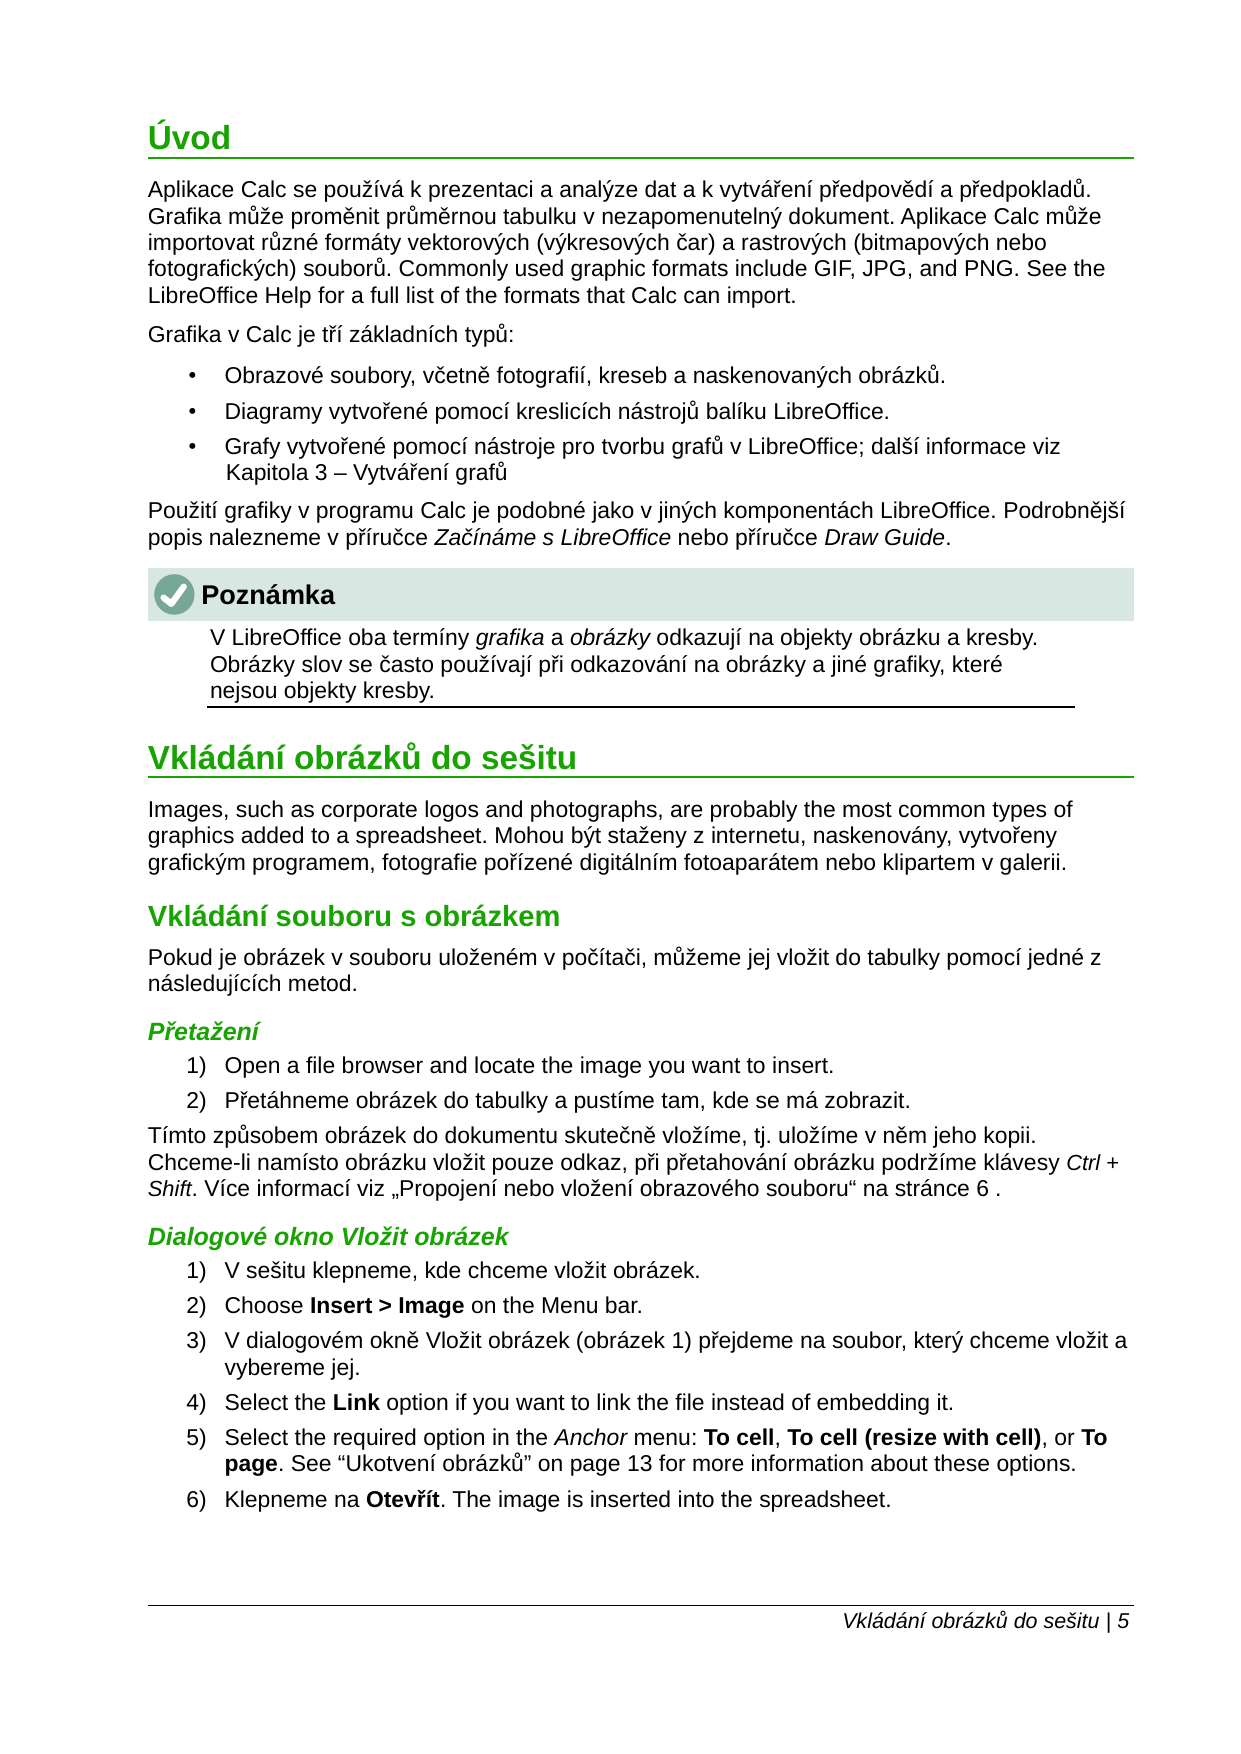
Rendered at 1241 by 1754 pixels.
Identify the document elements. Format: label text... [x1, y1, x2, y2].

subtitle Dialogové okno Vložit obrázek [148, 1222, 1134, 1251]
subtitle Přetažení [148, 1017, 1134, 1046]
text Images, such as corporate logos and photographs, are probably the most common types of graphics added to a spreadsheet. Mohou být staženy z internetu, naskenovány, vytvořeny grafickým programem, fotografie pořízené digitálním fotoaparátem nebo klipartem v galerii. [148, 796, 1134, 875]
list Obrazové soubory, včetně fotografií, kreseb a naskenovaných obrázků. [185, 359, 1134, 389]
list Diagramy vytvořené pomocí kreslicích nástrojů balíku LibreOffice. [185, 395, 1134, 424]
text V LibreOffice oba termíny grafika a obrázky odkazují na objekty obrázku a kresby. Obrázky slov se často používají při odkazování na obrázky a jiné grafiky, které nejsou objekty kresby. [207, 621, 1075, 706]
text Použití grafiky v programu Calc je podobné jako v jiných komponentách LibreOffice. Podrobnější popis nalezneme v příručce Začínáme s LibreOffice nebo příručce Draw Guide. [148, 497, 1134, 550]
subtitle Vkládání obrázků do sešitu [148, 738, 1134, 776]
list Přetáhneme obrázek do tabulky a pustíme tam, kde se má zobrazit. [207, 1087, 1134, 1114]
text Tímto způsobem obrázek do dokumentu skutečně vložíme, tj. uložíme v něm jeho kopii. Chceme-li namísto obrázku vložit pouze odkaz, při přetahování obrázku podržíme klávesy Ctrl + Shift. Více informací viz „ Propojení nebo vložení obrazového souboru“ na stránce 5 . [148, 1122, 1134, 1202]
subtitle Vkládání souboru s obrázkem [148, 899, 1134, 932]
list Open a file browser and locate the image you want to insert. [207, 1052, 1134, 1078]
subtitle Úvod [148, 118, 1134, 157]
list Grafy vytvořené pomocí nástroje pro tvorbu grafů v LibreOffice; další informace viz Kapitola 3 – Vytváření grafů [185, 430, 1134, 488]
subtitle Poznámka [148, 568, 1134, 621]
list Select the required option in the Anchor menu: To cell, To cell (resize with cell), or To page. See “Anchoring images” on page 12 for more information about these options. [207, 1424, 1134, 1477]
list Klepneme na Otevřít. The image is inserted into the spreadsheet. [207, 1486, 1134, 1512]
text Aplikace Calc se používá k prezentaci a analýze dat a k vytváření předpovědí a předpokladů. Grafika může proměnit průměrnou tabulku v nezapomenutelný dokument. Aplikace Calc může importovat různé formáty vektorových (výkresových čar) a rastrových (bitmapových nebo fotografických) souborů. Commonly used graphic formats include GIF, JPG, and PNG. See the LibreOffice Help for a full list of the formats that Calc can import. [148, 176, 1134, 308]
text Pokud je obrázek v souboru uloženém v počítači, můžeme jej vložit do tabulky pomocí jedné z následujících metod. [148, 944, 1134, 997]
list Grafika v Calc je tří základních typů: [148, 321, 1134, 347]
list Choose Insert > Image on the Menu bar. [207, 1292, 1134, 1318]
list Select the Link option if you want to link the file instead of embedding it. [207, 1389, 1134, 1415]
list V sešitu klepneme, kde chceme vložit obrázek. [207, 1257, 1134, 1283]
list V dialogovém okně Vložit obrázek (obrázek 1) přejdeme na soubor, který chceme vložit a vybereme jej. [207, 1327, 1134, 1380]
